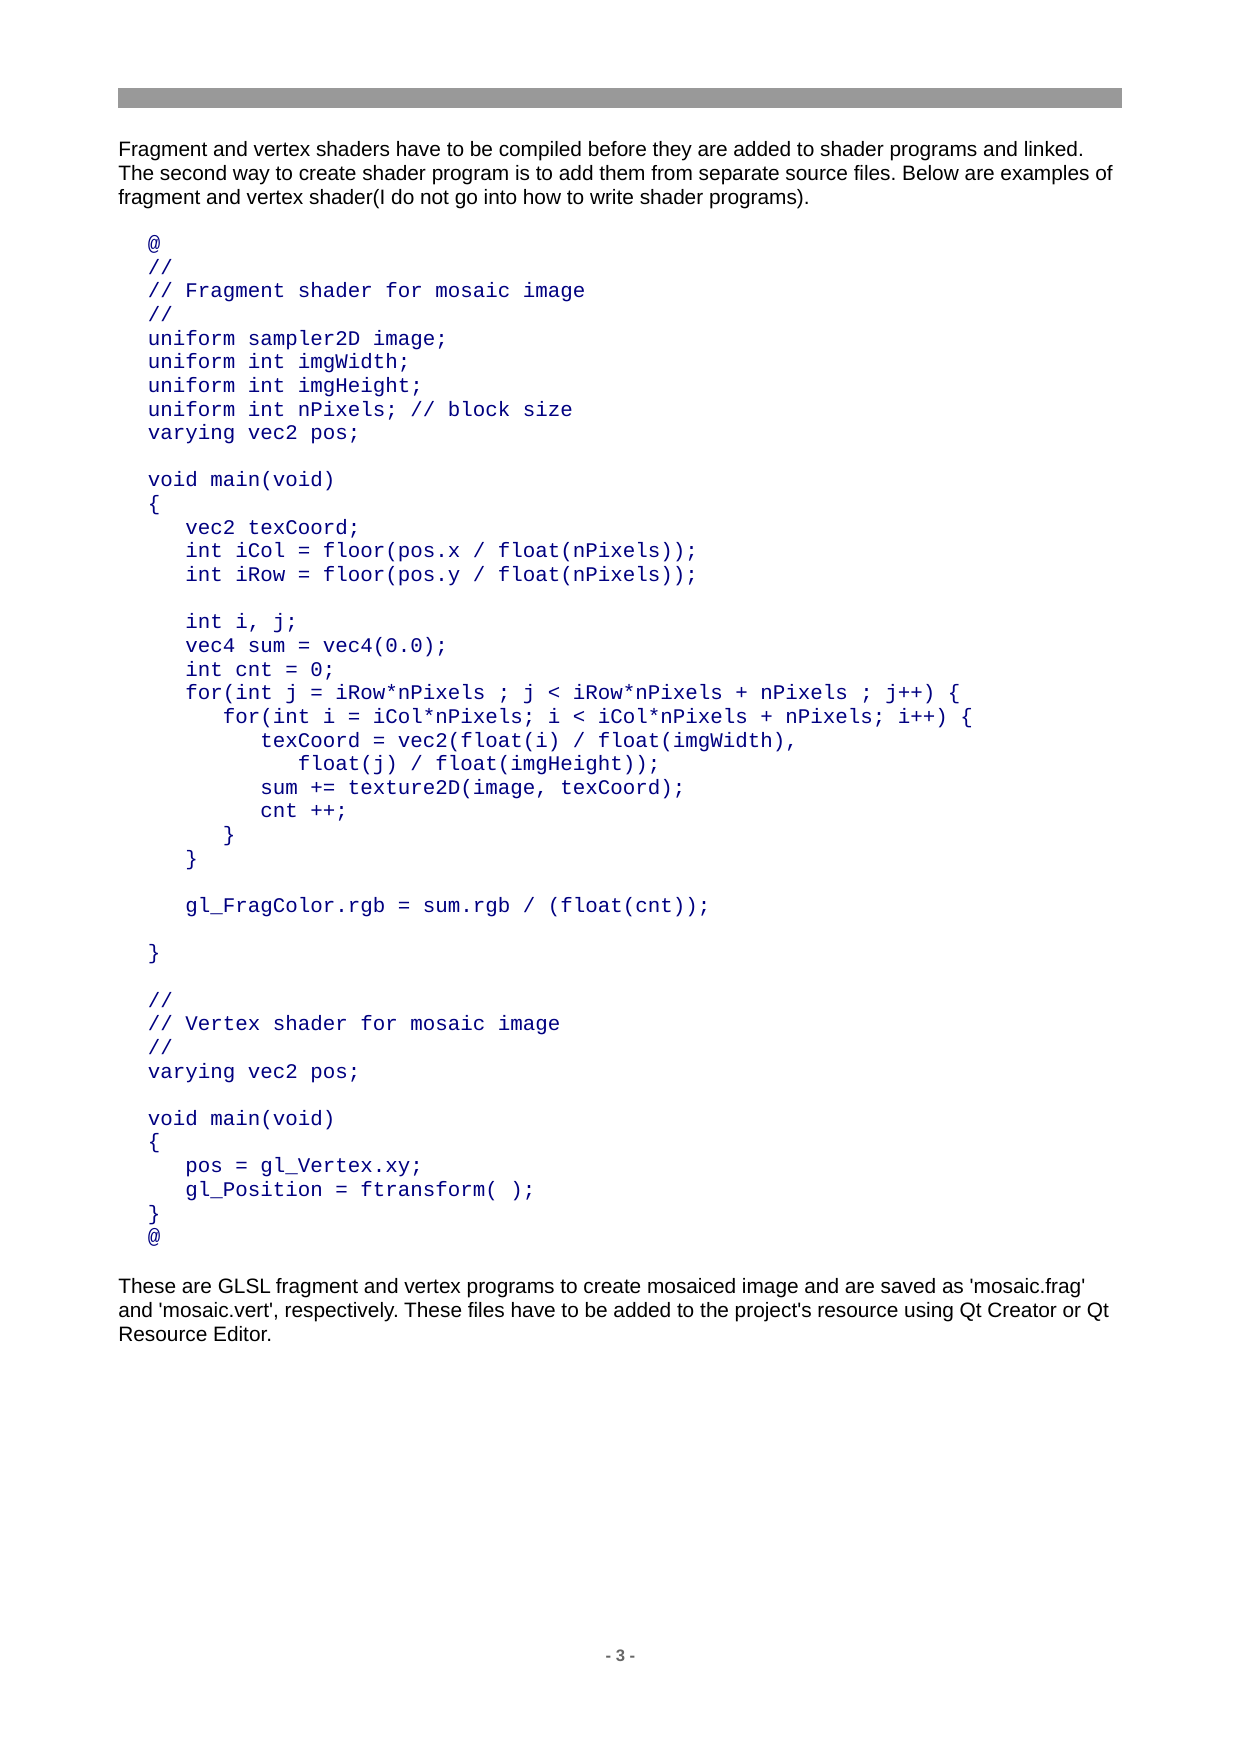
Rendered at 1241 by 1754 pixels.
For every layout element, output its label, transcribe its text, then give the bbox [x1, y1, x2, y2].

text // [148, 304, 1122, 328]
text int cnt = 0; [148, 659, 1122, 682]
text for(int j = iRow*nPixels ; j < iRow*nPixels + nPixels ; j++) { [148, 682, 1122, 706]
text float(j) / float(imgHeight)); [148, 753, 1122, 777]
text } [148, 848, 1122, 871]
text } [148, 1202, 1122, 1226]
text varying vec2 pos; [148, 1061, 1122, 1084]
text @ [148, 233, 1122, 257]
text vec4 sum = vec4(0.0); [148, 635, 1122, 659]
text // [148, 257, 1122, 280]
text uniform int imgHeight; [148, 375, 1122, 398]
text { [148, 493, 1122, 517]
text vec2 texCoord; [148, 517, 1122, 540]
text varying vec2 pos; [148, 422, 1122, 446]
text int iCol = floor(pos.x / float(nPixels)); [148, 540, 1122, 564]
text @ [148, 1226, 1122, 1250]
text { [148, 1132, 1122, 1155]
text texCoord = vec2(float(i) / float(imgWidth), [148, 729, 1122, 753]
text gl_Position = ftransform( ); [148, 1179, 1122, 1202]
text uniform sampler2D image; [148, 328, 1122, 351]
text void main(void) [148, 469, 1122, 493]
text // [148, 990, 1122, 1013]
text int iRow = floor(pos.y / float(nPixels)); [148, 564, 1122, 588]
text These are GLSL fragment and vertex programs to create mosaiced image and are saved as 'mosaic.frag' and 'mosaic.vert', respectively. These files have to be added to the project's resource using Qt Creator or Qt Resource Editor. [118, 1274, 1122, 1346]
text uniform int nPixels; // block size [148, 398, 1122, 422]
text gl_FragColor.rgb = sum.rgb / (float(cnt)); [148, 895, 1122, 919]
text int i, j; [148, 611, 1122, 635]
text } [148, 942, 1122, 966]
text sum += texture2D(image, texCoord); [148, 777, 1122, 801]
text for(int i = iCol*nPixels; i < iCol*nPixels + nPixels; i++) { [148, 706, 1122, 729]
text cnt ++; [148, 801, 1122, 824]
text // Fragment shader for mosaic image [148, 280, 1122, 304]
text pos = gl_Vertex.xy; [148, 1155, 1122, 1179]
text // Vertex shader for mosaic image [148, 1013, 1122, 1037]
text // [148, 1037, 1122, 1061]
text Fragment and vertex shaders have to be compiled before they are added to shader programs and linked. The second way to create shader program is to add them from separate source files. Below are examples of fragment and vertex shader(I do not go into how to write shader programs). [118, 137, 1122, 209]
text void main(void) [148, 1108, 1122, 1132]
text uniform int imgWidth; [148, 351, 1122, 375]
text } [148, 824, 1122, 848]
